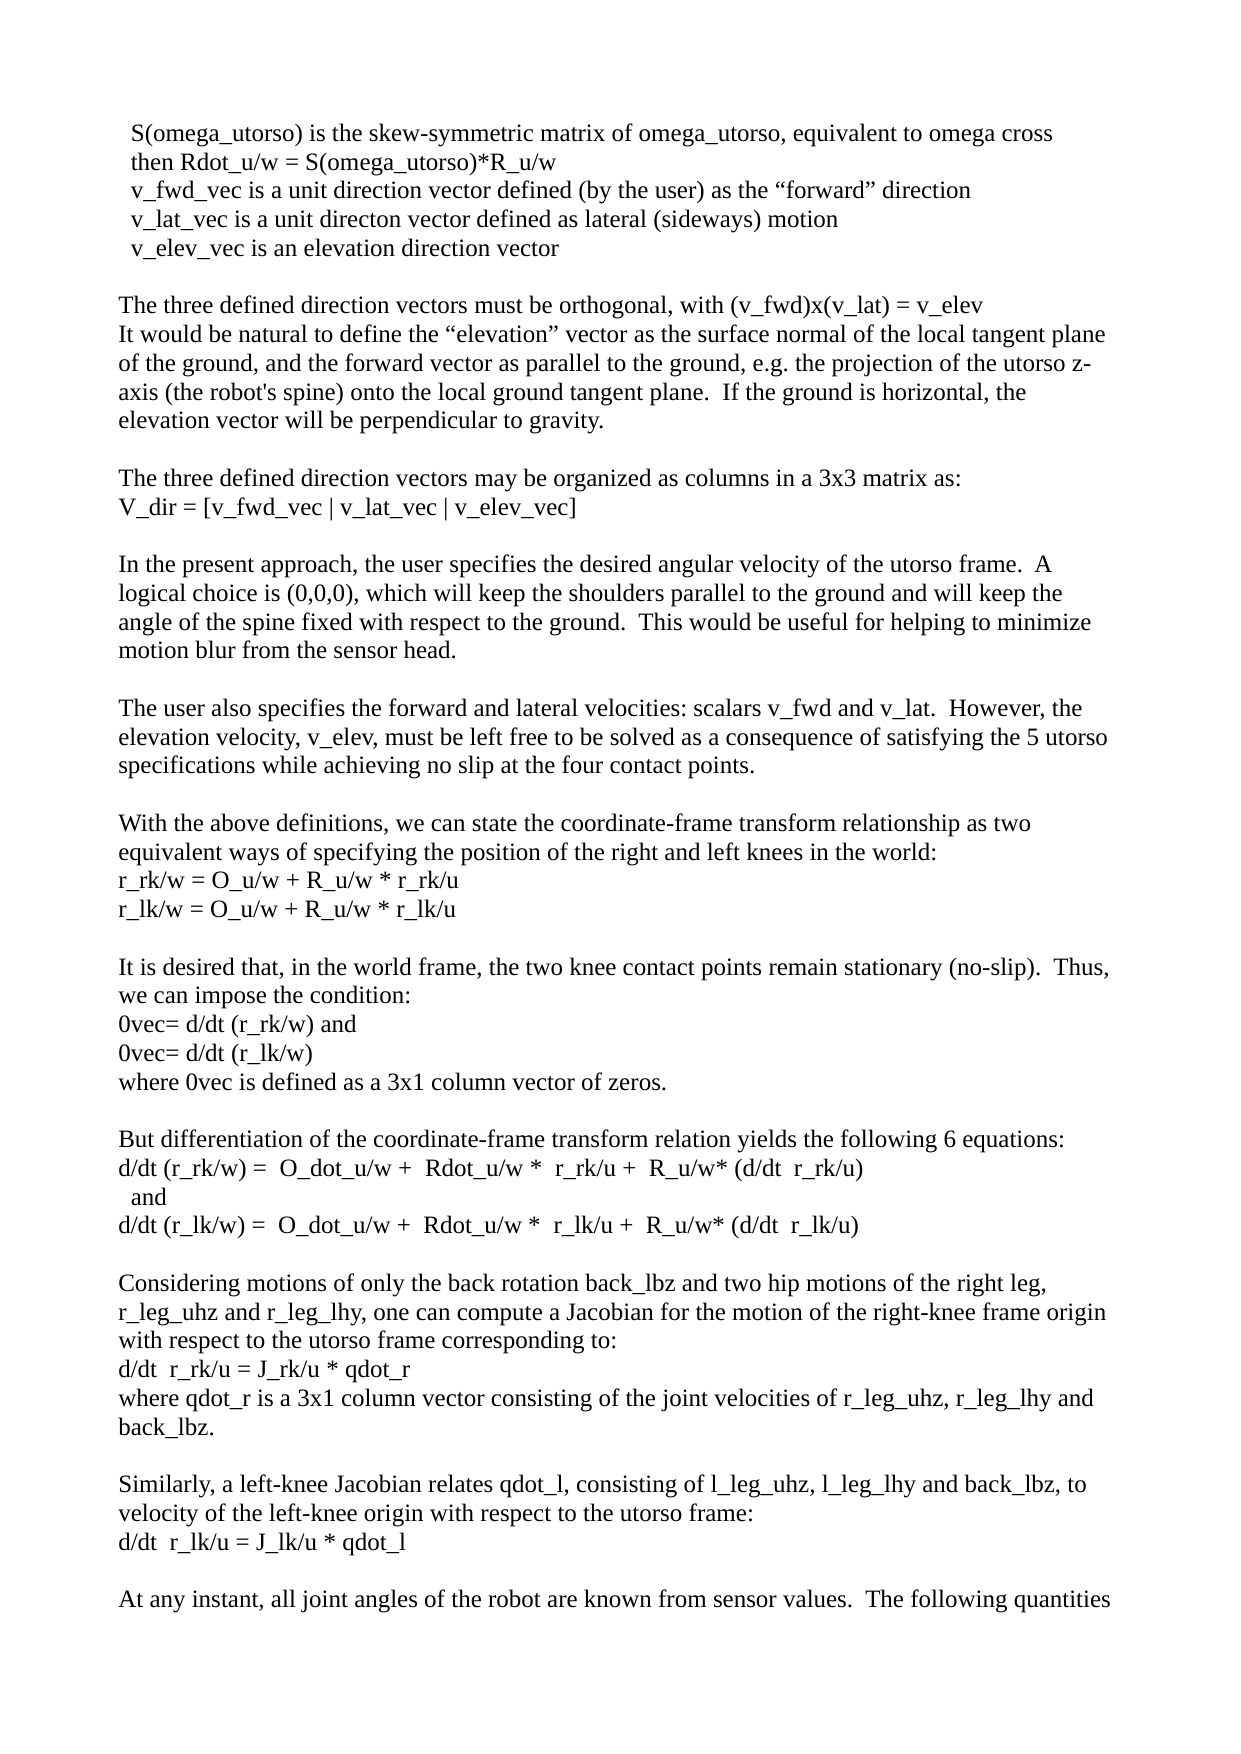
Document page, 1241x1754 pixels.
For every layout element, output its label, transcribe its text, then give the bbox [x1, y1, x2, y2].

text V_dir = [v_fwd_vec | v_lat_vec | v_elev_vec] [118, 492, 1122, 521]
text S(omega_utorso) is the skew-symmetric matrix of omega_utorso, equivalent to omega cross [118, 118, 1122, 147]
text But differentiation of the coordinate-frame transform relation yields the following 6 equations: [118, 1124, 1122, 1153]
text With the above definitions, we can state the coordinate-frame transform relationship as two equivalent ways of specifying the position of the right and left knees in the world: [118, 808, 1122, 866]
text At any instant, all joint angles of the robot are known from sensor values. The following quantities [118, 1584, 1122, 1613]
text In the present approach, the user specifies the desired angular velocity of the utorso frame. A logical choice is (0,0,0), which will keep the shoulders parallel to the ground and will keep the angle of the spine fixed with respect to the ground. This would be useful for helping to minimize motion blur from the sensor head. [118, 549, 1122, 664]
text then Rdot_u/w = S(omega_utorso)*R_u/w [118, 147, 1122, 176]
text v_lat_vec is a unit directon vector defined as lateral (sideways) motion [118, 204, 1122, 233]
text where qdot_r is a 3x1 column vector consisting of the joint velocities of r_leg_uhz, r_leg_lhy and back_lbz. [118, 1383, 1122, 1441]
text r_lk/w = O_u/w + R_u/w * r_lk/u [118, 894, 1122, 923]
text d/dt r_lk/u = J_lk/u * qdot_l [118, 1527, 1122, 1556]
text It would be natural to define the “elevation” vector as the surface normal of the local tangent plane of the ground, and the forward vector as parallel to the ground, e.g. the projection of the utorso z-axis (the robot's spine) onto the local ground tangent plane. If the ground is horizontal, the elevation vector will be perpendicular to gravity. [118, 319, 1122, 434]
text It is desired that, in the world frame, the two knee contact points remain stationary (no-slip). Thus, we can impose the condition: [118, 952, 1122, 1009]
text The user also specifies the forward and lateral velocities: scalars v_fwd and v_lat. However, the elevation velocity, v_elev, must be left free to be solved as a consequence of satisfying the 5 utorso specifications while achieving no slip at the four contact points. [118, 693, 1122, 779]
text 0vec= d/dt (r_rk/w) and [118, 1009, 1122, 1038]
text d/dt (r_lk/w) = O_dot_u/w + Rdot_u/w * r_lk/u + R_u/w* (d/dt r_lk/u) [118, 1211, 1122, 1239]
text v_elev_vec is an elevation direction vector [118, 233, 1122, 262]
text 0vec= d/dt (r_lk/w) [118, 1038, 1122, 1067]
text where 0vec is defined as a 3x1 column vector of zeros. [118, 1067, 1122, 1096]
text and [118, 1182, 1122, 1211]
text r_rk/w = O_u/w + R_u/w * r_rk/u [118, 866, 1122, 894]
text d/dt (r_rk/w) = O_dot_u/w + Rdot_u/w * r_rk/u + R_u/w* (d/dt r_rk/u) [118, 1153, 1122, 1182]
text The three defined direction vectors must be orthogonal, with (v_fwd)x(v_lat) = v_elev [118, 291, 1122, 319]
text Considering motions of only the back rotation back_lbz and two hip motions of the right leg, r_leg_uhz and r_leg_lhy, one can compute a Jacobian for the motion of the right-knee frame origin with respect to the utorso frame corresponding to: [118, 1268, 1122, 1354]
text Similarly, a left-knee Jacobian relates qdot_l, consisting of l_leg_uhz, l_leg_lhy and back_lbz, to velocity of the left-knee origin with respect to the utorso frame: [118, 1469, 1122, 1527]
text v_fwd_vec is a unit direction vector defined (by the user) as the “forward” direction [118, 176, 1122, 204]
text The three defined direction vectors may be organized as columns in a 3x3 matrix as: [118, 463, 1122, 492]
text d/dt r_rk/u = J_rk/u * qdot_r [118, 1354, 1122, 1383]
